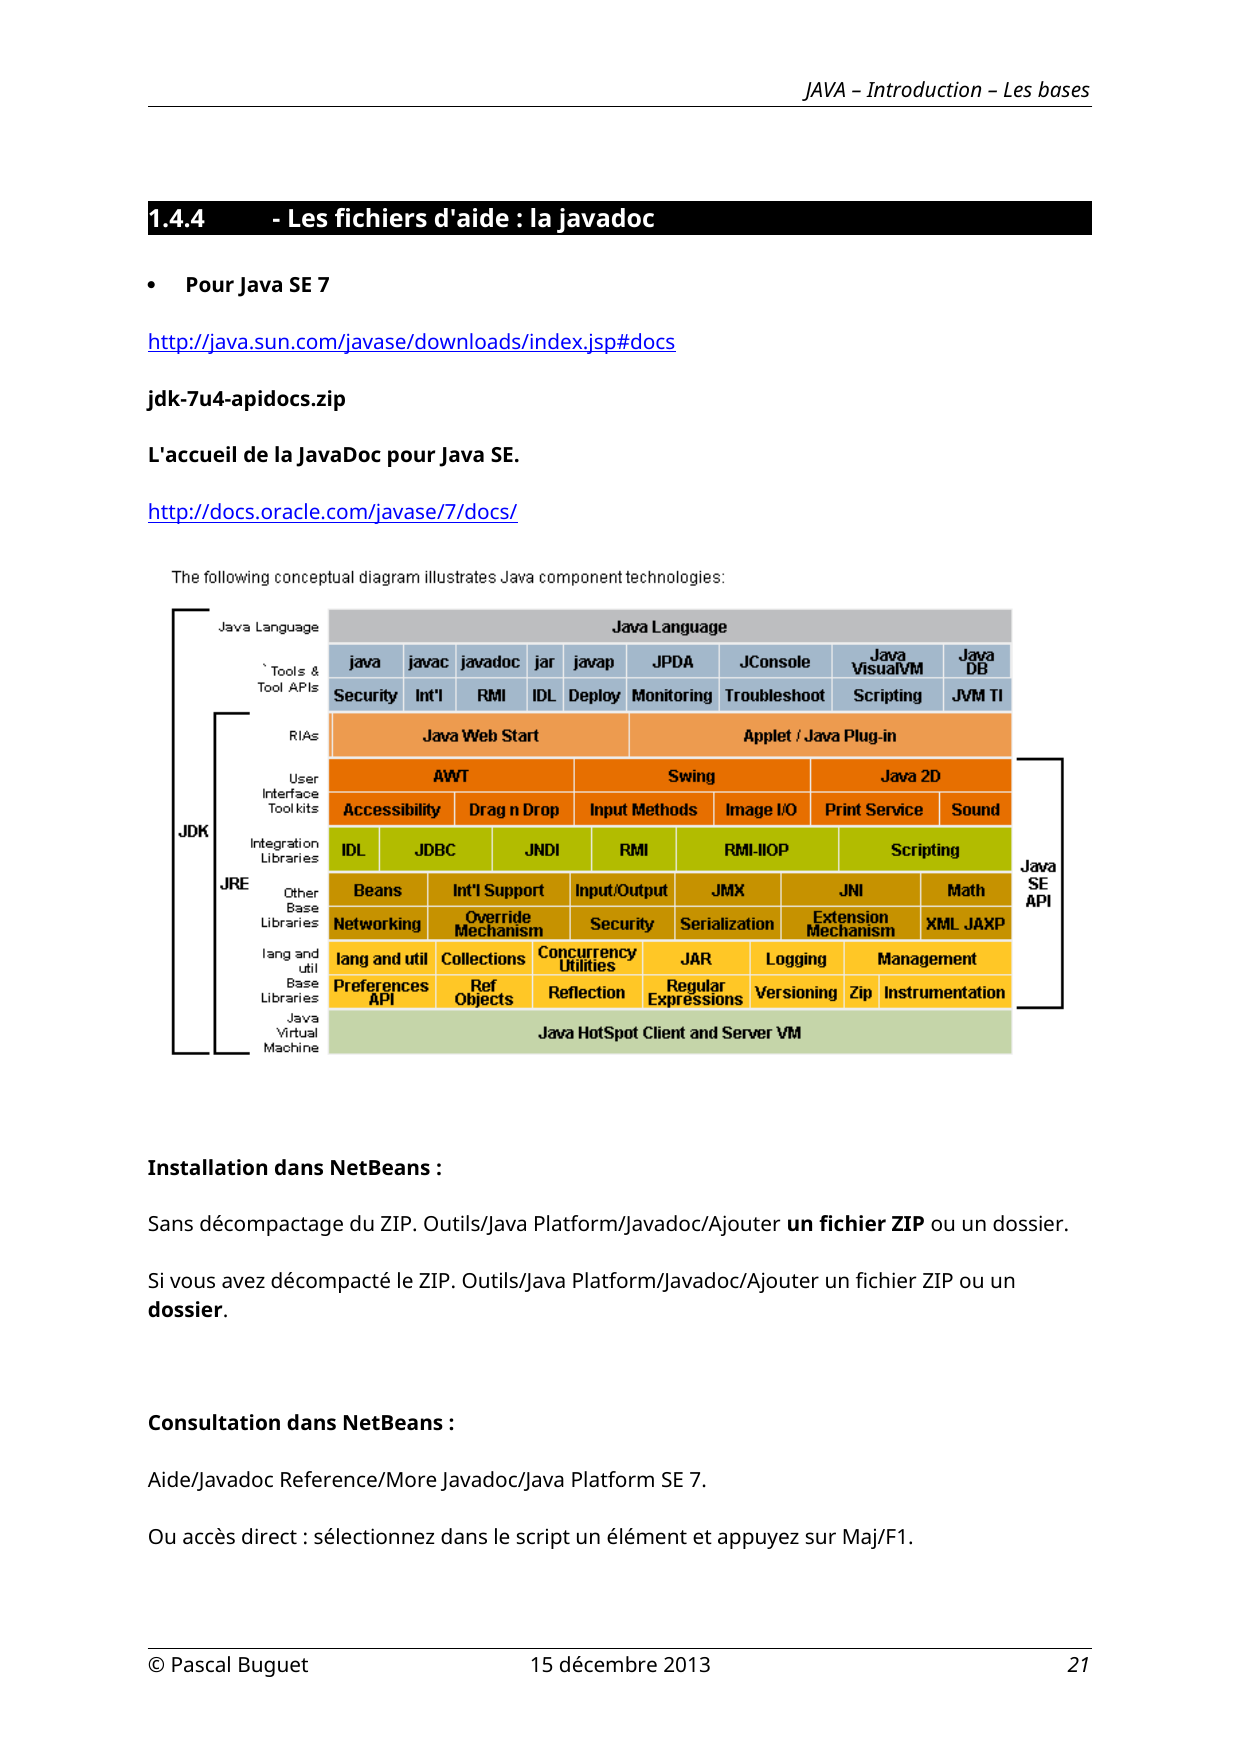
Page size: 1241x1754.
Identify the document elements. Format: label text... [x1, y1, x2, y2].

text jdk-7u4-apidocs.zip [148, 384, 1092, 412]
subtitle - Les fichiers d'aide : la javadoc [148, 201, 1092, 235]
text Consultation dans NetBeans : [148, 1408, 1092, 1437]
text http://java.sun.com/javase/downloads/index.jsp#docs [148, 327, 1092, 355]
text Ou accès direct : sélectionnez dans le script un élément et appuyez sur Maj/F1. [148, 1522, 1092, 1551]
text Installation dans NetBeans : [148, 1153, 1092, 1181]
text Sans décompactage du ZIP. Outils/Java Platform/Javadoc/Ajouter un fichier ZIP ou un dossier. [148, 1209, 1092, 1238]
list Pour Java SE 7 [148, 270, 1092, 298]
text Si vous avez décompacté le ZIP. Outils/Java Platform/Javadoc/Ajouter un fichier ZIP ou un dossier. [148, 1266, 1092, 1323]
text http://docs.oracle.com/javase/7/docs/ [148, 497, 1092, 526]
text L'accueil de la JavaDoc pour Java SE. [148, 441, 1092, 469]
text Aide/Javadoc Reference/More Javadoc/Java Platform SE 7. [148, 1465, 1092, 1494]
